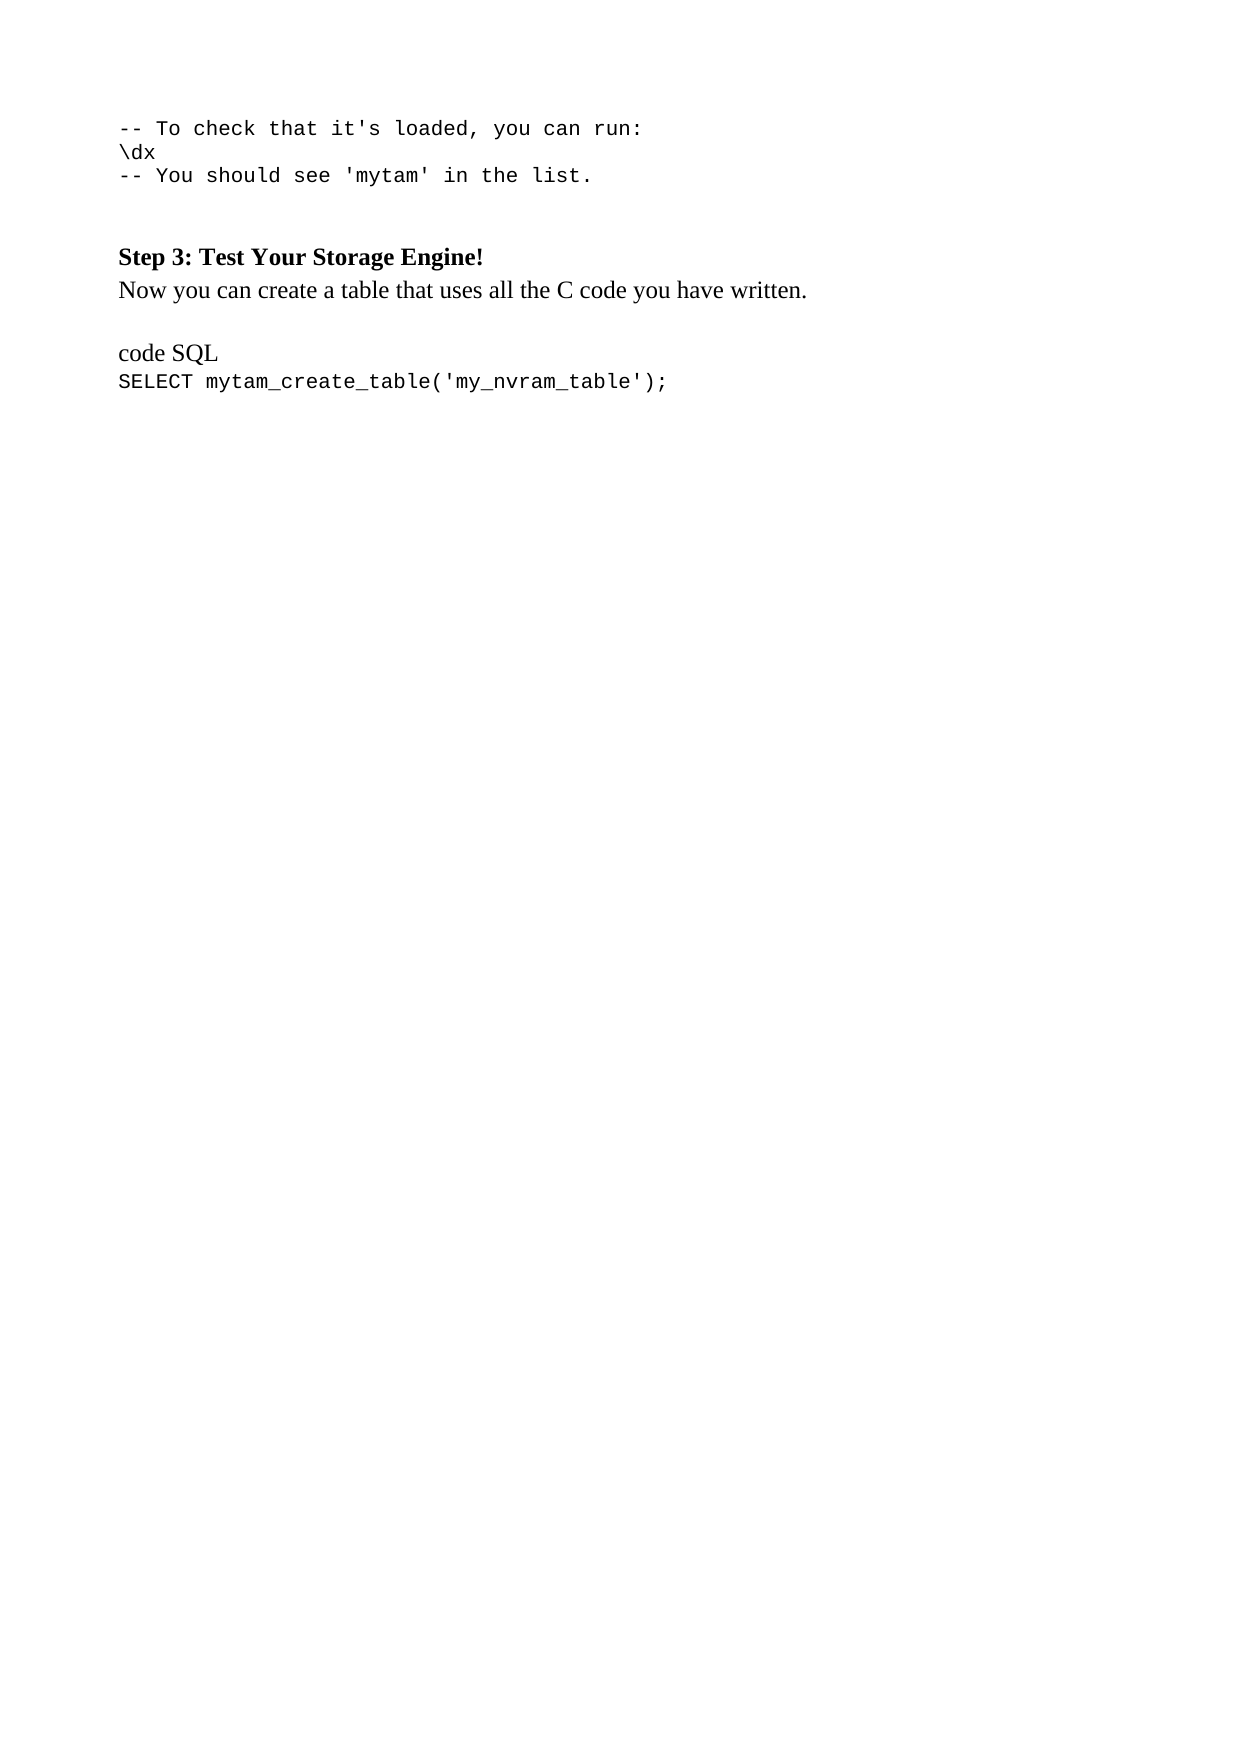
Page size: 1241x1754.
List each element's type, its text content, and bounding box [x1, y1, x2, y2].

text code SQL [118, 338, 1122, 366]
text Step 3: Test Your Storage Engine! Now you can create a table that uses all the C code you have written. [118, 242, 1122, 304]
text -- To check that it's loaded, you can run: [118, 118, 1122, 142]
text SELECT mytam_create_table('my_nvram_table'); [118, 371, 1122, 394]
text -- You should see 'mytam' in the list. [118, 165, 1122, 189]
text \dx [118, 142, 1122, 165]
